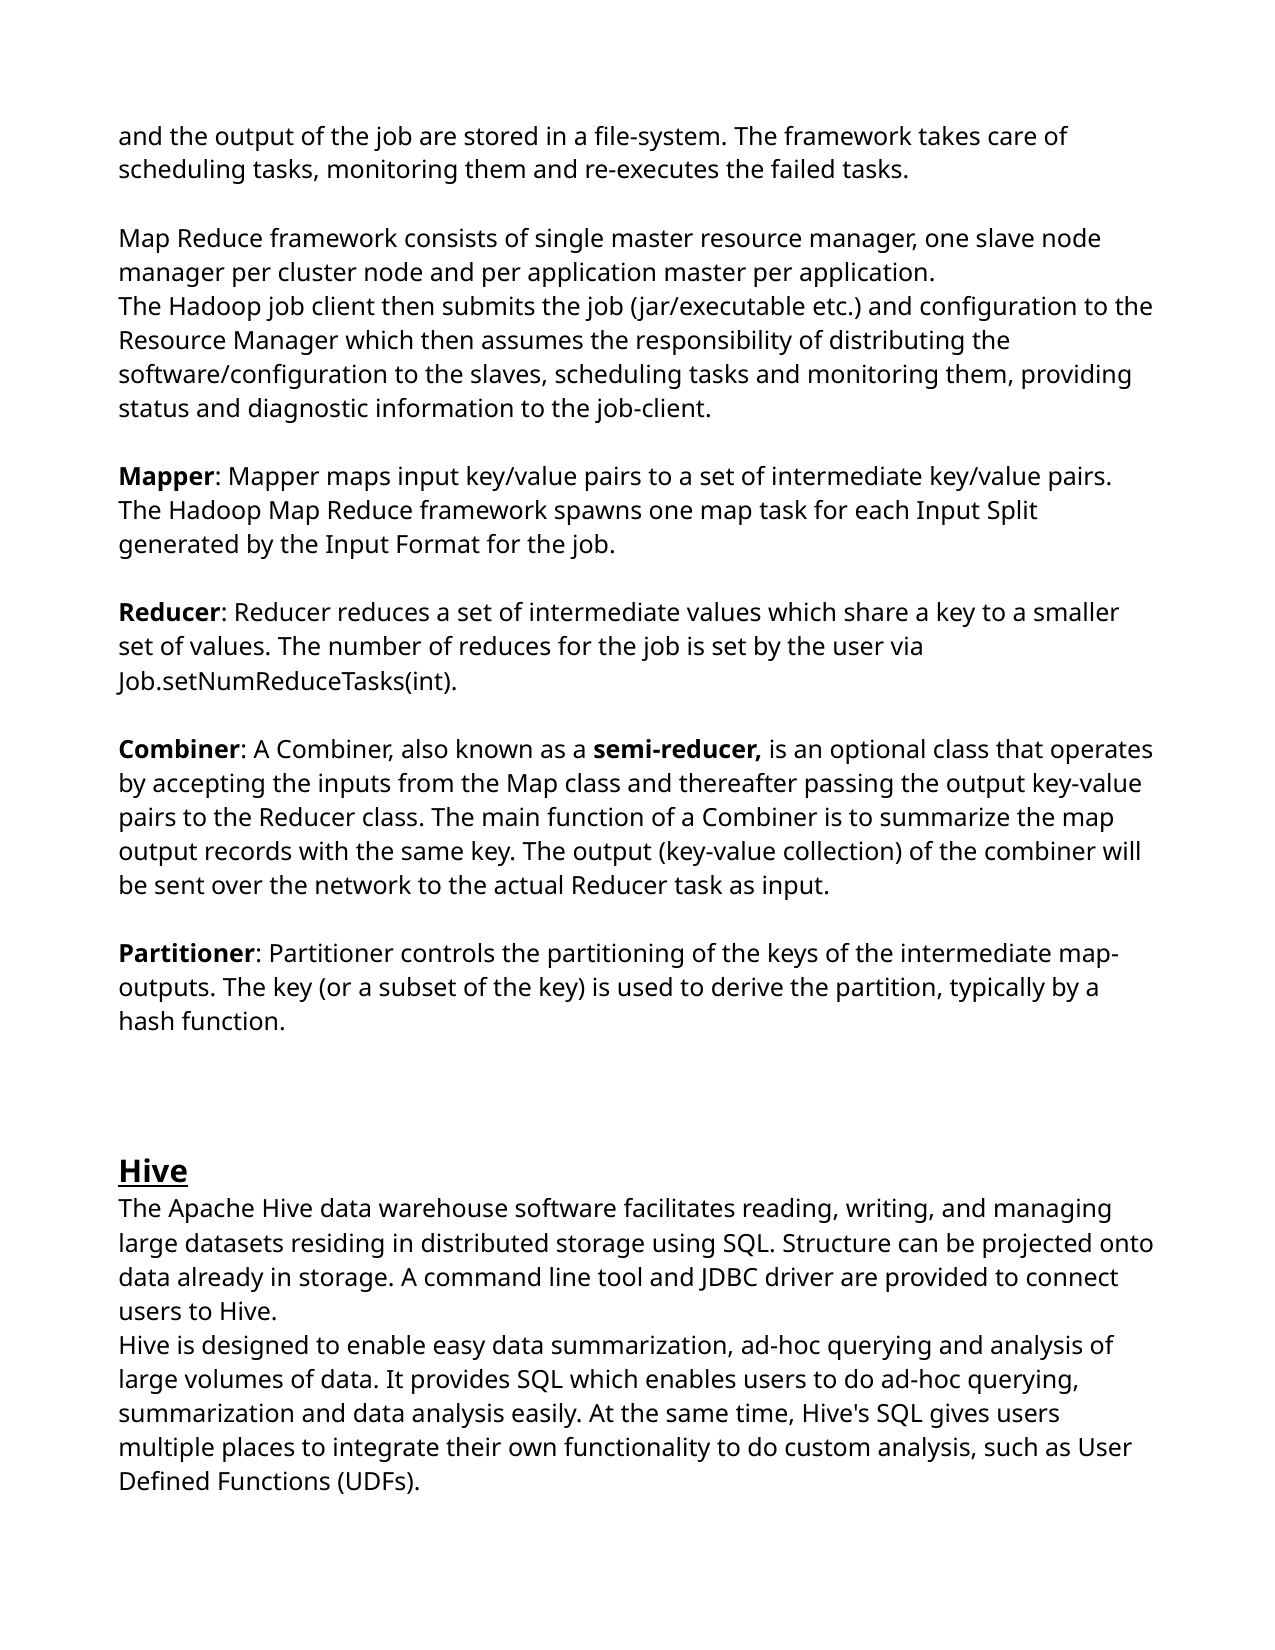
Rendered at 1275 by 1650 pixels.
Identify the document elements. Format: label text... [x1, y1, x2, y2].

text and the output of the job are stored in a file-system. The framework takes care of scheduling tasks, monitoring them and re-executes the failed tasks. [118, 118, 1157, 186]
text Combiner: A Combiner, also known as a semi-reducer, is an optional class that operates by accepting the inputs from the Map class and thereafter passing the output key-value pairs to the Reducer class. The main function of a Combiner is to summarize the map output records with the same key. The output (key-value collection) of the combiner will be sent over the network to the actual Reducer task as input. [118, 731, 1157, 902]
text Mapper: Mapper maps input key/value pairs to a set of intermediate key/value pairs. The Hadoop Map Reduce framework spawns one map task for each Input Split generated by the Input Format for the job. [118, 459, 1157, 561]
text The Hadoop job client then submits the job (jar/executable etc.) and configuration to the Resource Manager which then assumes the responsibility of distributing the software/configuration to the slaves, scheduling tasks and monitoring them, providing status and diagnostic information to the job-client. [118, 288, 1157, 425]
text Partitioner: Partitioner controls the partitioning of the keys of the intermediate map-outputs. The key (or a subset of the key) is used to derive the partition, typically by a hash function. [118, 936, 1157, 1038]
text Hive [118, 1148, 1157, 1191]
text The Apache Hive data warehouse software facilitates reading, writing, and managing large datasets residing in distributed storage using SQL. Structure can be projected onto data already in storage. A command line tool and JDBC driver are provided to connect users to Hive. [118, 1191, 1157, 1327]
text Reducer: Reducer reduces a set of intermediate values which share a key to a smaller set of values. The number of reduces for the job is set by the user via Job.setNumReduceTasks(int). [118, 595, 1157, 697]
text Hive is designed to enable easy data summarization, ad-hoc querying and analysis of large volumes of data. It provides SQL which enables users to do ad-hoc querying, summarization and data analysis easily. At the same time, Hive's SQL gives users multiple places to integrate their own functionality to do custom analysis, such as User Defined Functions (UDFs). [118, 1327, 1157, 1498]
text Map Reduce framework consists of single master resource manager, one slave node manager per cluster node and per application master per application. [118, 220, 1157, 288]
